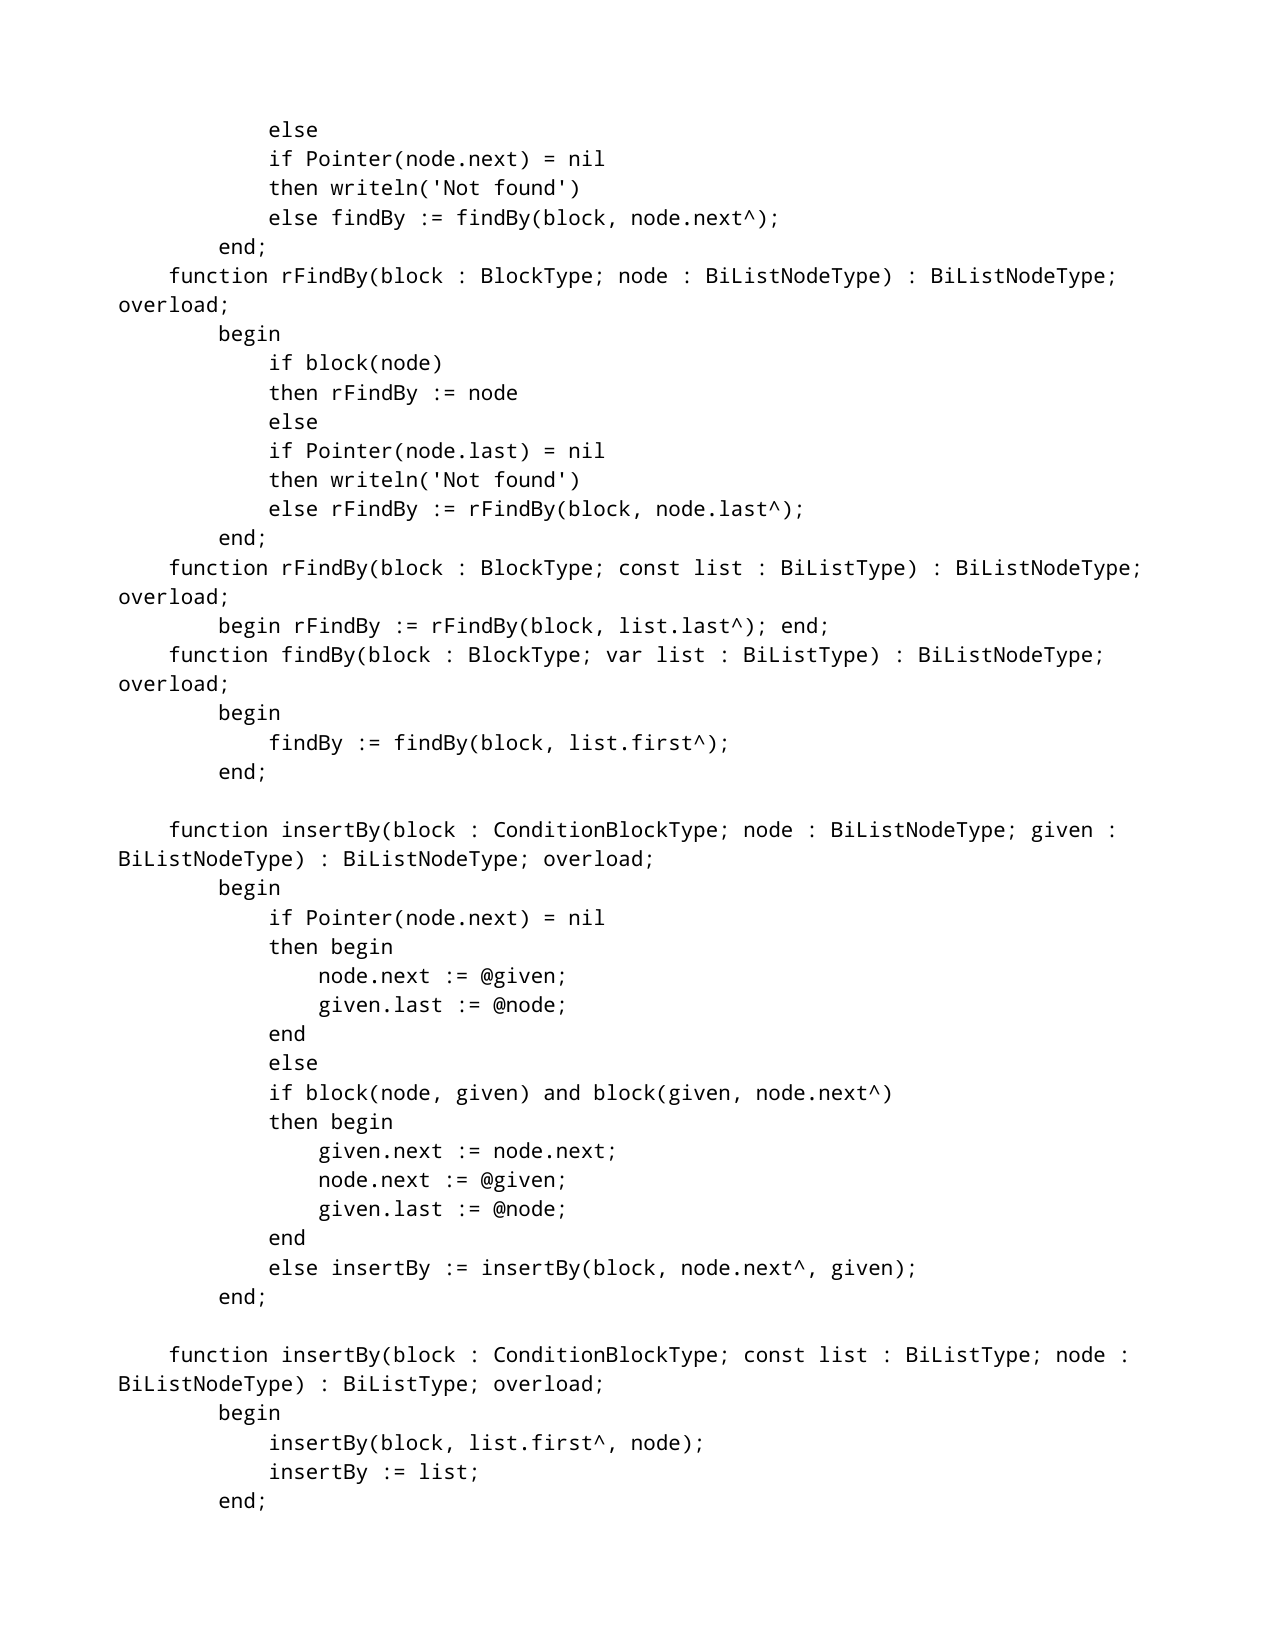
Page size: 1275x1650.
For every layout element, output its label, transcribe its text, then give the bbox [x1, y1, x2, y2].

text end; [118, 1489, 1157, 1513]
text given.last := @node; [118, 1197, 1157, 1222]
text else [118, 118, 1157, 142]
text function rFindBy(block : BlockType; const list : BiListType) : BiListNodeType; overload; [118, 556, 1157, 609]
text end; [118, 760, 1157, 784]
text findBy := findBy(block, list.first^); [118, 731, 1157, 755]
text begin [118, 876, 1157, 901]
text if Pointer(node.next) = nil [118, 147, 1157, 172]
text end [118, 1226, 1157, 1251]
text begin [118, 322, 1157, 347]
text else findBy := findBy(block, node.next^); [118, 206, 1157, 230]
text begin [118, 1401, 1157, 1426]
text function findBy(block : BlockType; var list : BiListType) : BiListNodeType; overload; [118, 643, 1157, 697]
text insertBy := list; [118, 1460, 1157, 1484]
text then writeln('Not found') [118, 468, 1157, 492]
text node.next := @given; [118, 964, 1157, 988]
text else [118, 1051, 1157, 1076]
text end; [118, 1285, 1157, 1309]
text else rFindBy := rFindBy(block, node.last^); [118, 497, 1157, 522]
text function insertBy(block : ConditionBlockType; node : BiListNodeType; given : BiListNodeType) : BiListNodeType; overload; [118, 818, 1157, 872]
text end [118, 1022, 1157, 1047]
text then begin [118, 1110, 1157, 1134]
text function insertBy(block : ConditionBlockType; const list : BiListType; node : BiListNodeType) : BiListType; overload; [118, 1343, 1157, 1397]
text else [118, 410, 1157, 434]
text if block(node) [118, 351, 1157, 376]
text else insertBy := insertBy(block, node.next^, given); [118, 1256, 1157, 1280]
text end; [118, 526, 1157, 551]
text if Pointer(node.next) = nil [118, 906, 1157, 930]
text begin rFindBy := rFindBy(block, list.last^); end; [118, 614, 1157, 638]
text then writeln('Not found') [118, 176, 1157, 201]
text then begin [118, 935, 1157, 959]
text function rFindBy(block : BlockType; node : BiListNodeType) : BiListNodeType; overload; [118, 264, 1157, 317]
text if block(node, given) and block(given, node.next^) [118, 1081, 1157, 1105]
text end; [118, 235, 1157, 259]
text node.next := @given; [118, 1168, 1157, 1192]
text begin [118, 701, 1157, 726]
text if Pointer(node.last) = nil [118, 439, 1157, 463]
text given.last := @node; [118, 993, 1157, 1017]
text then rFindBy := node [118, 381, 1157, 405]
text given.next := node.next; [118, 1139, 1157, 1163]
text insertBy(block, list.first^, node); [118, 1431, 1157, 1455]
